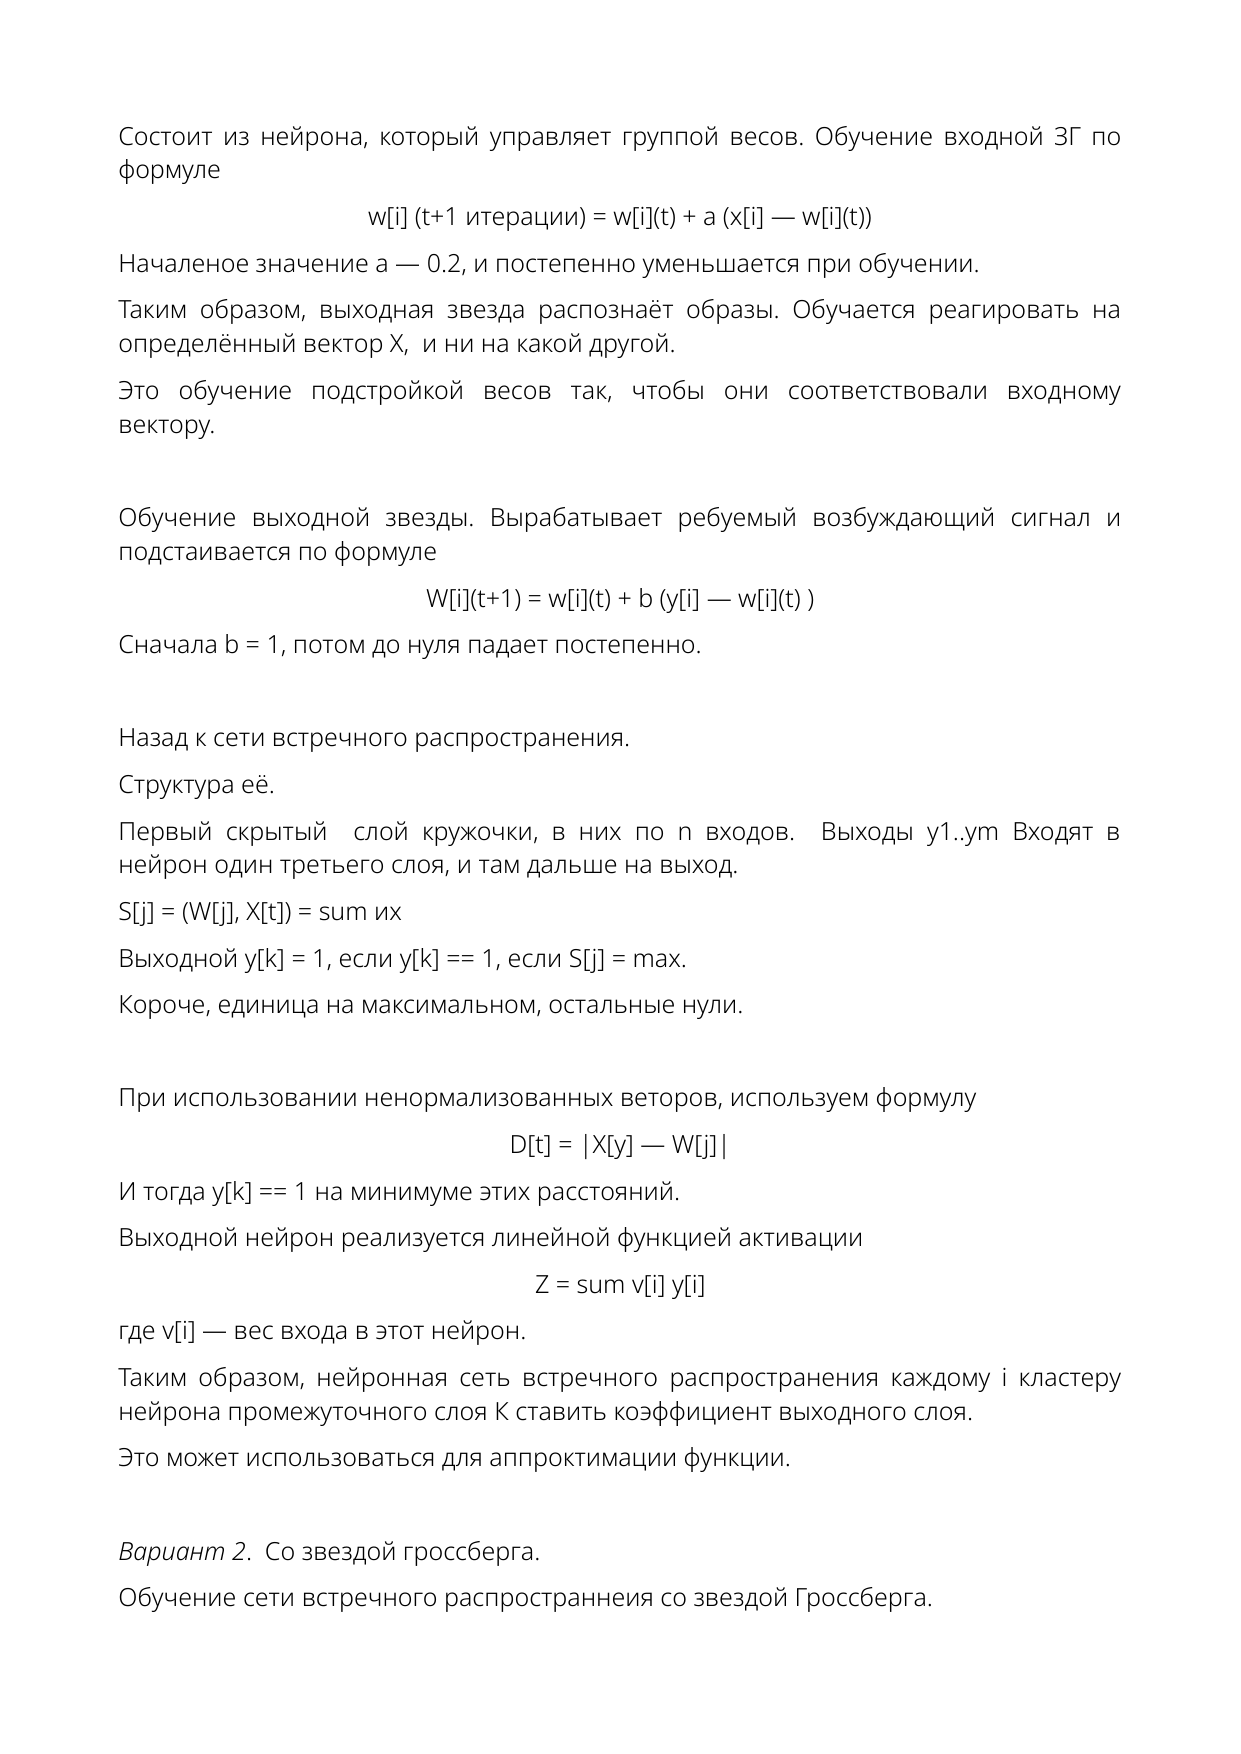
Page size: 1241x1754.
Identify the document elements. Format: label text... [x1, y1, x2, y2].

text Выходной y[k] = 1, если y[k] == 1, если S[j] = max. [118, 940, 1122, 974]
text S[j] = (W[j], X[t]) = sum их [118, 894, 1122, 928]
text Вариант 2. Со звездой гроссберга. [118, 1533, 1122, 1567]
text W[i](t+1) = w[i](t) + b (y[i] — w[i](t) ) [118, 580, 1122, 614]
text Обучение выходной звезды. Вырабатывает ребуемый возбуждающий сигнал и подстаивается по формуле [118, 500, 1122, 568]
text Это может использоваться для аппроктимации функции. [118, 1440, 1122, 1474]
text Структура её. [118, 767, 1122, 801]
text D[t] = |X[y] — W[j]| [118, 1127, 1122, 1161]
text Короче, единица на максимальном, остальные нули. [118, 987, 1122, 1021]
text Первый скрытый слой кружочки, в них по n входов. Выходы y1..уm Входят в нейрон один третьего слоя, и там дальше на выход. [118, 813, 1122, 881]
text Выходной нейрон реализуется линейной функцией активации [118, 1220, 1122, 1254]
text Обучение сети встречного распространнеия со звездой Гроссберга. [118, 1580, 1122, 1614]
text При использовании ненормализованных веторов, используем формулу [118, 1080, 1122, 1114]
text Таким образом, нейронная сеть встречного распространения каждому i кластеру нейрона промежуточного слоя К ставить коэффициент выходного слоя. [118, 1359, 1122, 1427]
text Назад к сети встречного распространения. [118, 720, 1122, 754]
text где v[i] — вес входа в этот нейрон. [118, 1313, 1122, 1347]
text Это обучение подстройкой весов так, чтобы они соответствовали входному вектору. [118, 372, 1122, 441]
text Z = sum v[i] y[i] [118, 1266, 1122, 1300]
text Таким образом, выходная звезда распознаёт образы. Обучается реагировать на определённый вектор X, и ни на какой другой. [118, 292, 1122, 360]
text Началеное значение a — 0.2, и постепенно уменьшается при обучении. [118, 245, 1122, 279]
text И тогда y[k] == 1 на минимуме этих расстояний. [118, 1173, 1122, 1207]
text w[i] (t+1 итерации) = w[i](t) + a (x[i] — w[i](t)) [118, 199, 1122, 233]
text Состоит из нейрона, который управляет группой весов. Обучение входной ЗГ по формуле [118, 118, 1122, 186]
text Сначала b = 1, потом до нуля падает постепенно. [118, 627, 1122, 661]
